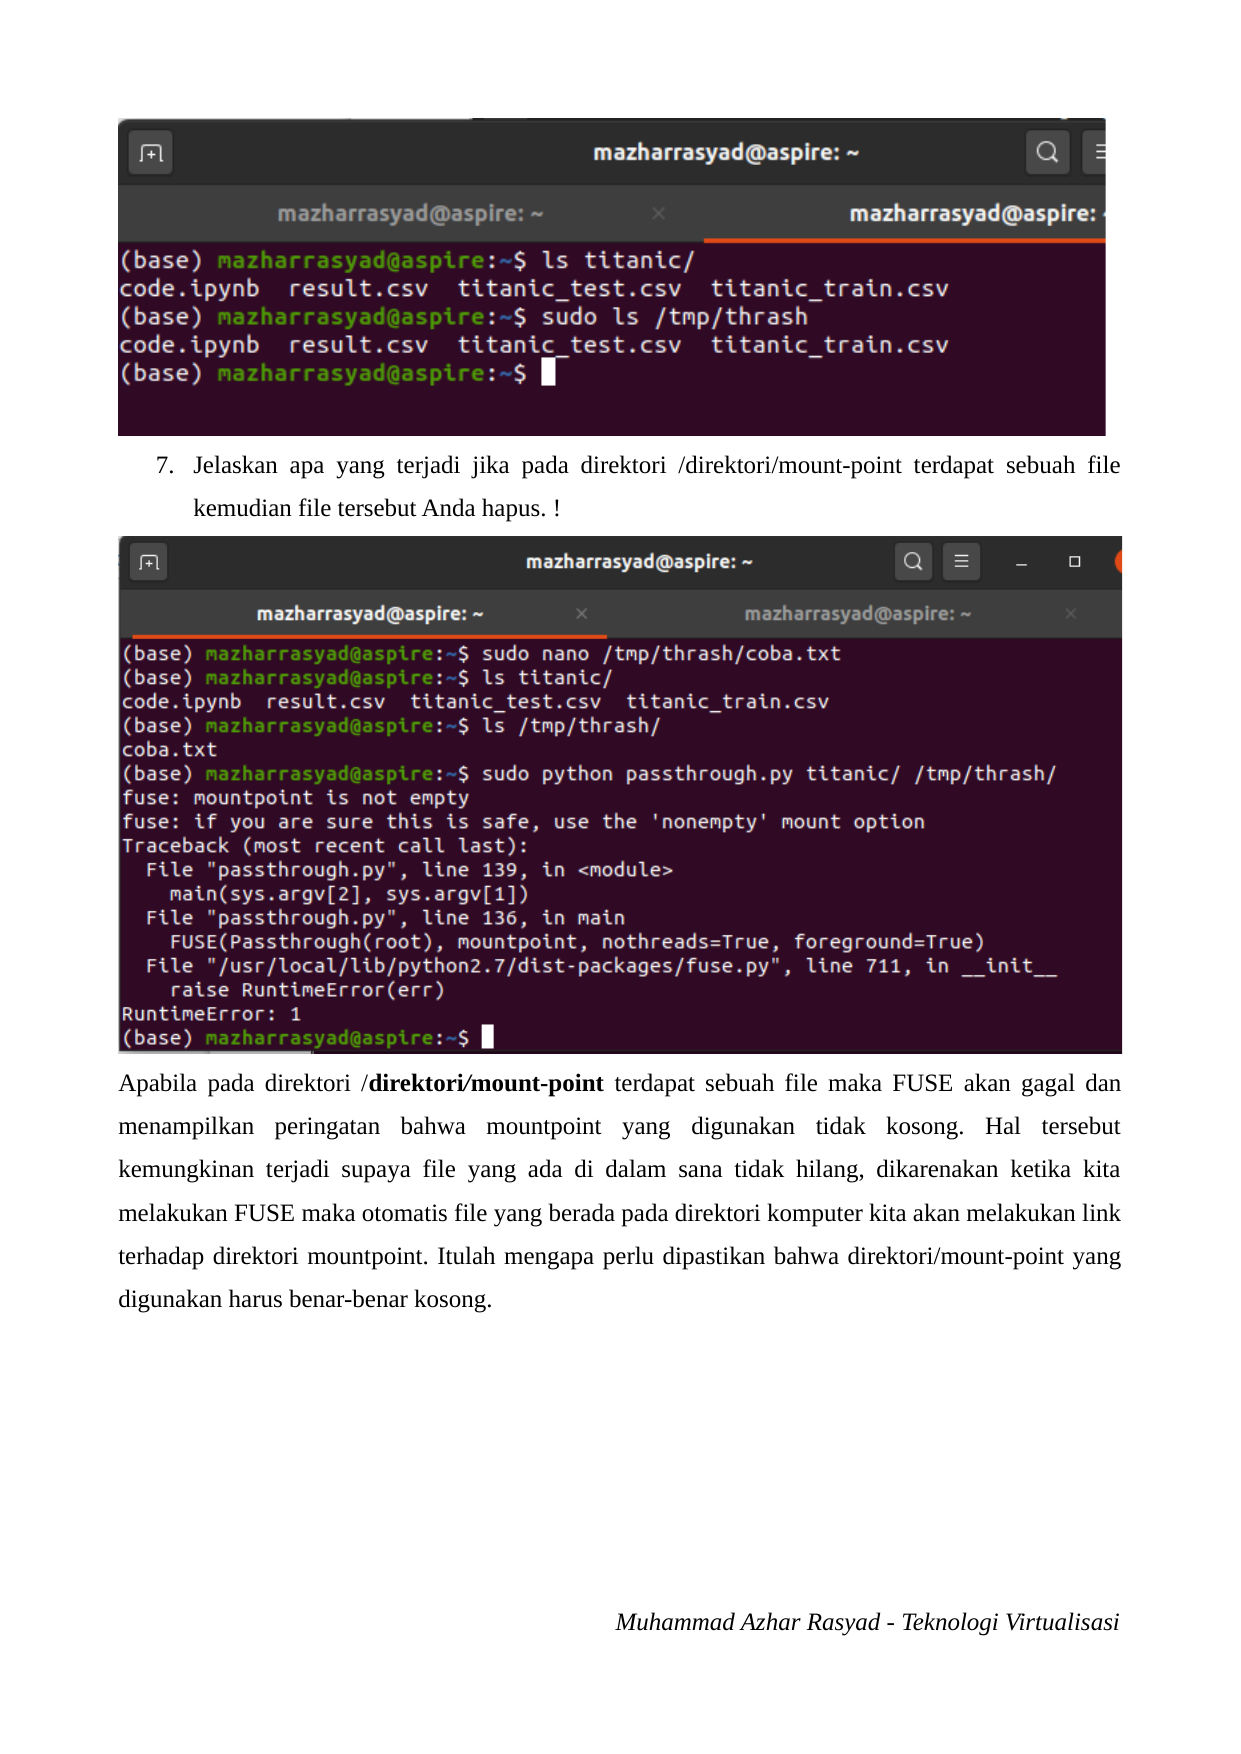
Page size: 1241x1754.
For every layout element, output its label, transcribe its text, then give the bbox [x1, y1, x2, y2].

text Apabila pada direktori /direktori/mount-point terdapat sebuah file maka FUSE akan gagal dan menampilkan peringatan bahwa mountpoint yang digunakan tidak kosong. Hal tersebut kemungkinan terjadi supaya file yang ada di dalam sana tidak hilang, dikarenakan ketika kita melakukan FUSE maka otomatis file yang berada pada direktori komputer kita akan melakukan link terhadap direktori mountpoint. Itulah mengapa perlu dipastikan bahwa direktori/mount-point yang digunakan harus benar-benar kosong. [118, 1068, 1122, 1313]
picture [118, 118, 1106, 436]
picture [118, 536, 1123, 1054]
list Jelaskan apa yang terjadi jika pada direktori /direktori/mount-point terdapat sebuah file kemudian file tersebut Anda hapus. ! [156, 450, 1122, 522]
